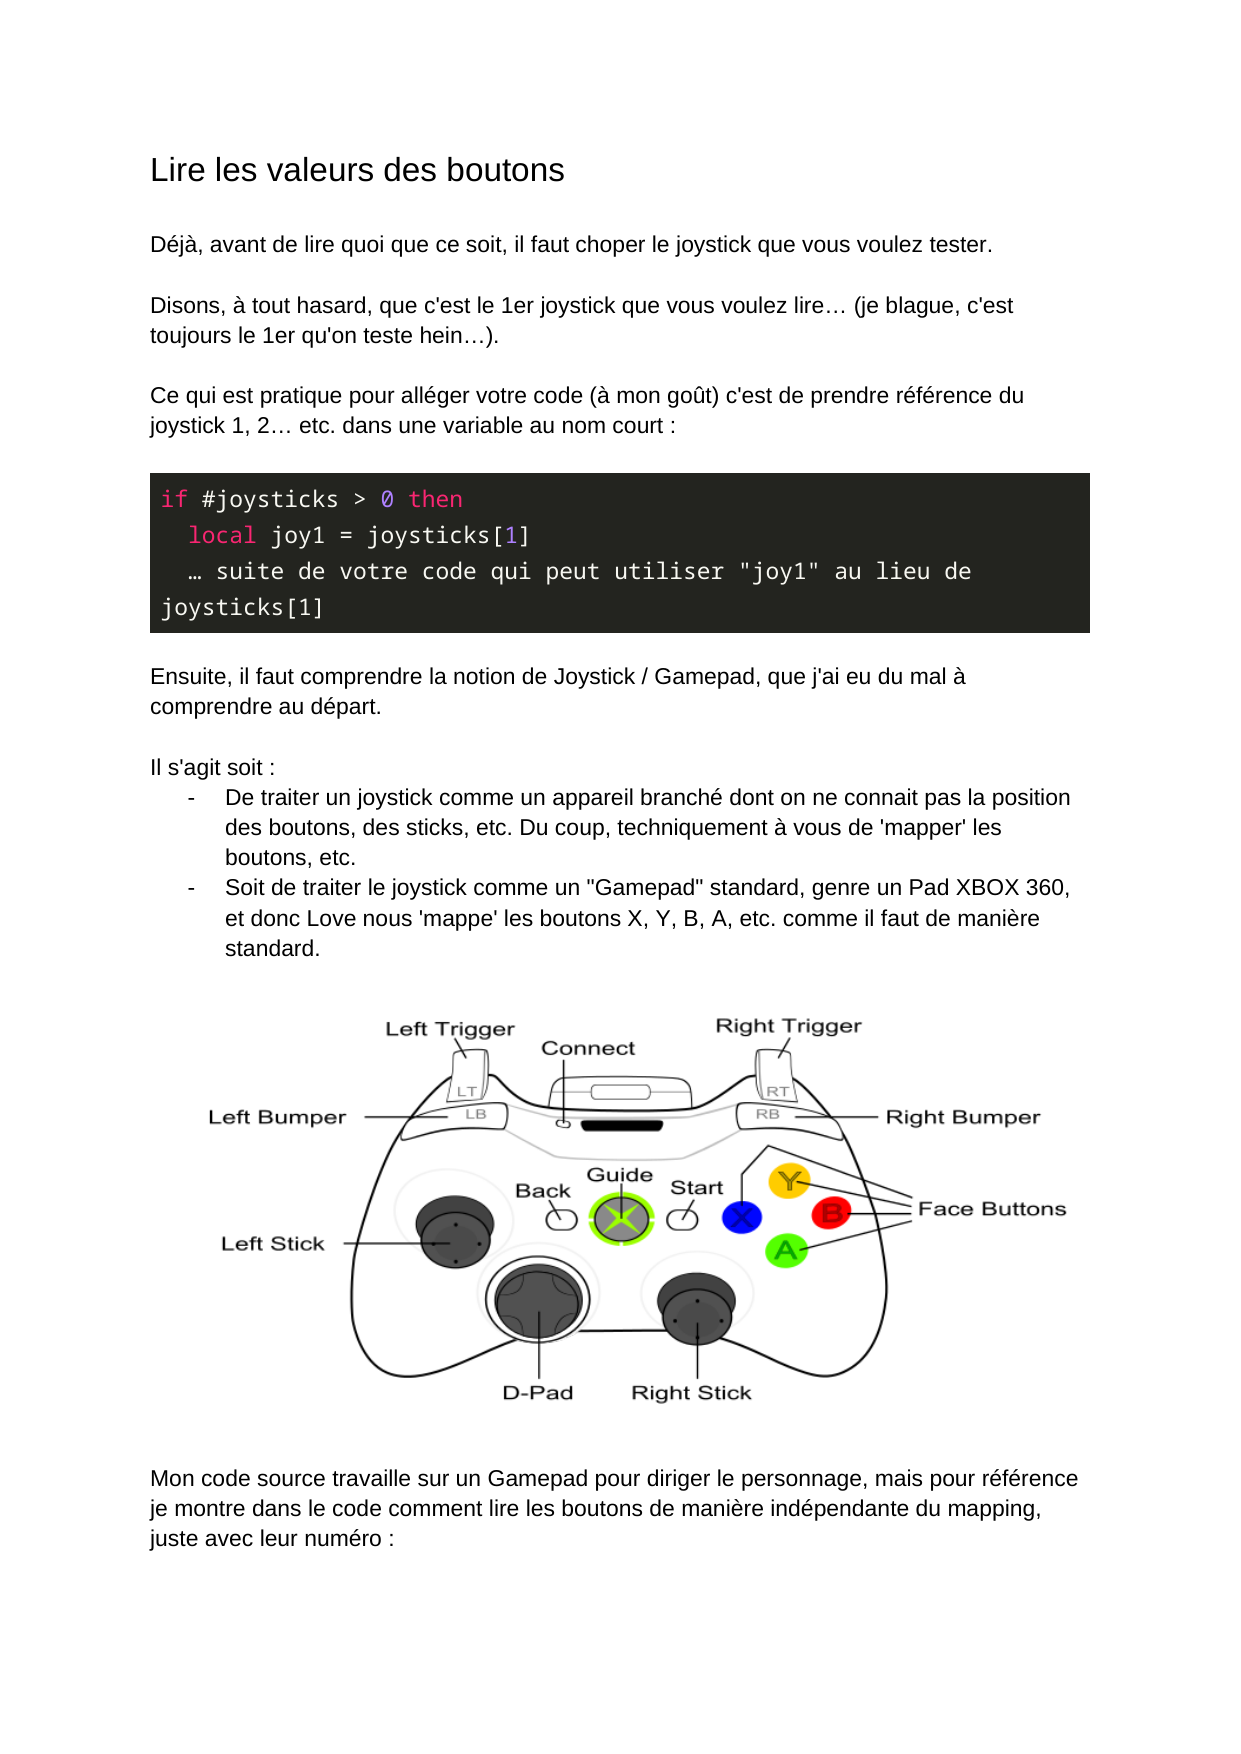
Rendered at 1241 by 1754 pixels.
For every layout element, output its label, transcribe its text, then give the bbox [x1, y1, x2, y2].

text Ensuite, il faut comprendre la notion de Joystick / Gamepad, que j'ai eu du mal à comprendre au départ. [150, 663, 1090, 719]
list Soit de traiter le joystick comme un "Gamepad" standard, genre un Pad XBOX 360, et donc Love nous 'mappe' les boutons X, Y, B, A, etc. comme il faut de manière standard. [187, 874, 1090, 961]
text Ce qui est pratique pour alléger votre code (à mon goût) c'est de prendre référence du joystick 1, 2… etc. dans une variable au nom court : [150, 382, 1090, 439]
subtitle Lire les valeurs des boutons [150, 150, 1090, 188]
table_header if #joysticks > 0 then local joy1 = joysticks[1] … suite de votre code qui peut utiliser "joy1" au lieu de joysticks[1] [150, 473, 1090, 633]
list De traiter un joystick comme un appareil branché dont on ne connait pas la position des boutons, des sticks, etc. Du coup, techniquement à vous de 'mapper' les boutons, etc. [187, 784, 1090, 871]
text Il s'agit soit : [150, 753, 1090, 780]
text Déjà, avant de lire quoi que ce soit, il faut choper le joystick que vous voulez tester. [150, 231, 1090, 257]
text Mon code source travaille sur un Gamepad pour diriger le personnage, mais pour référence je montre dans le code comment lire les boutons de manière indépendante du mapping, juste avec leur numéro : [150, 1465, 1090, 1551]
picture [150, 995, 1091, 1431]
text Disons, à tout hasard, que c'est le 1er joystick que vous voulez lire… (je blague, c'est toujours le 1er qu'on teste hein…). [150, 292, 1090, 348]
